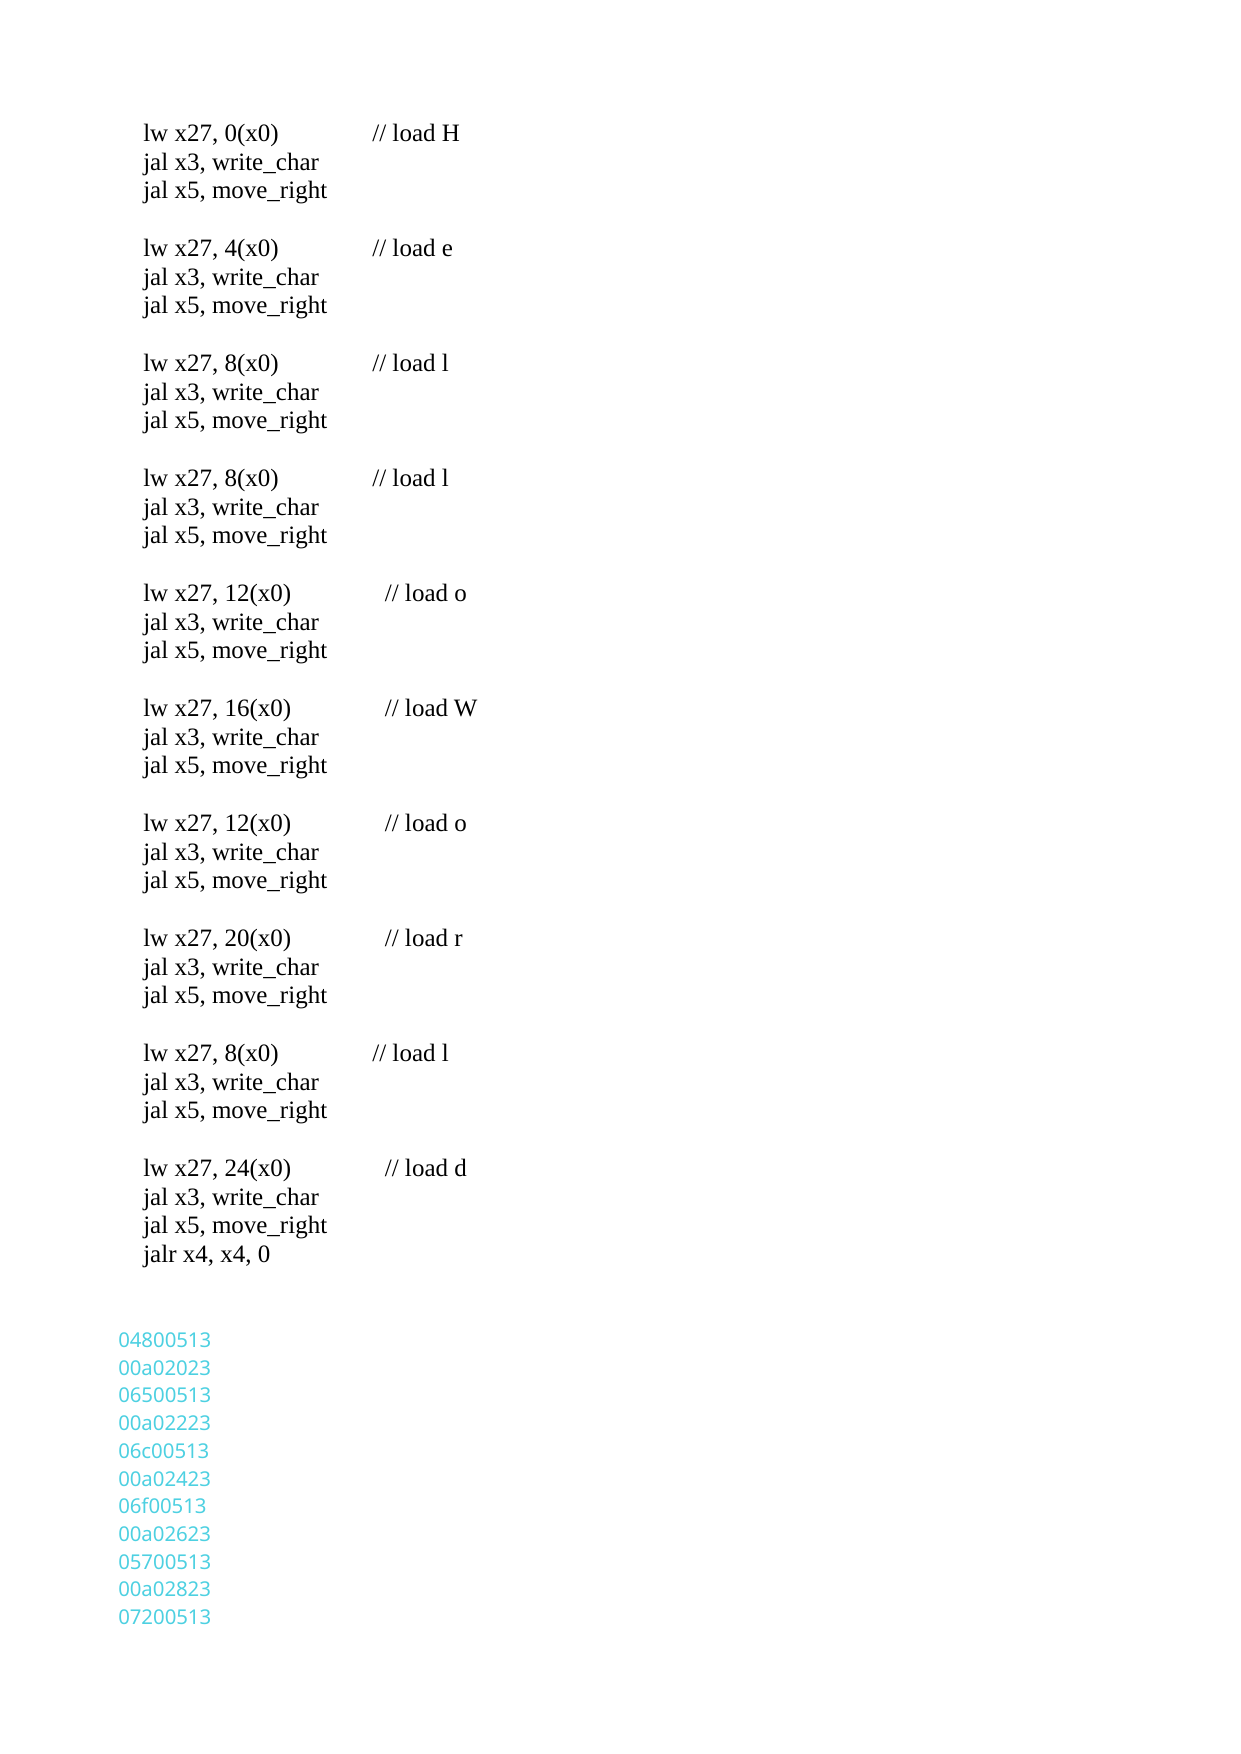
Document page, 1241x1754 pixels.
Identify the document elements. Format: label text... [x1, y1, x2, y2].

text jal x5, move_right [118, 981, 1122, 1009]
text jal x3, write_char [118, 607, 1122, 636]
text jal x3, write_char [118, 722, 1122, 751]
text lw x27, 12(x0) // load o [118, 808, 1122, 837]
text jal x3, write_char [118, 377, 1122, 406]
text lw x27, 4(x0) // load e [118, 233, 1122, 262]
text jal x3, write_char [118, 262, 1122, 291]
text 00a02023 [118, 1353, 1122, 1381]
text 00a02823 [118, 1575, 1122, 1603]
text 06500513 [118, 1381, 1122, 1409]
text jal x5, move_right [118, 636, 1122, 664]
text jal x5, move_right [118, 291, 1122, 319]
text jal x5, move_right [118, 751, 1122, 779]
text jal x5, move_right [118, 176, 1122, 204]
text lw x27, 20(x0) // load r [118, 923, 1122, 952]
text 00a02223 [118, 1409, 1122, 1436]
text jal x5, move_right [118, 406, 1122, 434]
text lw x27, 8(x0) // load l [118, 348, 1122, 377]
text 00a02423 [118, 1464, 1122, 1492]
text lw x27, 24(x0) // load d [118, 1153, 1122, 1182]
text 00a02623 [118, 1519, 1122, 1547]
text lw x27, 16(x0) // load W [118, 693, 1122, 722]
text lw x27, 8(x0) // load l [118, 1038, 1122, 1067]
text lw x27, 8(x0) // load l [118, 463, 1122, 492]
text jal x5, move_right [118, 521, 1122, 549]
text lw x27, 0(x0) // load H [118, 118, 1122, 147]
text jal x3, write_char [118, 492, 1122, 521]
text 05700513 [118, 1547, 1122, 1575]
text jal x5, move_right [118, 866, 1122, 894]
text 06f00513 [118, 1492, 1122, 1519]
text jal x3, write_char [118, 147, 1122, 176]
text 07200513 [118, 1603, 1122, 1630]
text jal x5, move_right [118, 1211, 1122, 1239]
text jal x3, write_char [118, 1182, 1122, 1211]
text jal x5, move_right [118, 1096, 1122, 1124]
text jal x3, write_char [118, 1067, 1122, 1096]
text jalr x4, x4, 0 [118, 1239, 1122, 1268]
text 04800513 [118, 1326, 1122, 1353]
text lw x27, 12(x0) // load o [118, 578, 1122, 607]
text jal x3, write_char [118, 837, 1122, 866]
text 06c00513 [118, 1436, 1122, 1464]
text jal x3, write_char [118, 952, 1122, 981]
